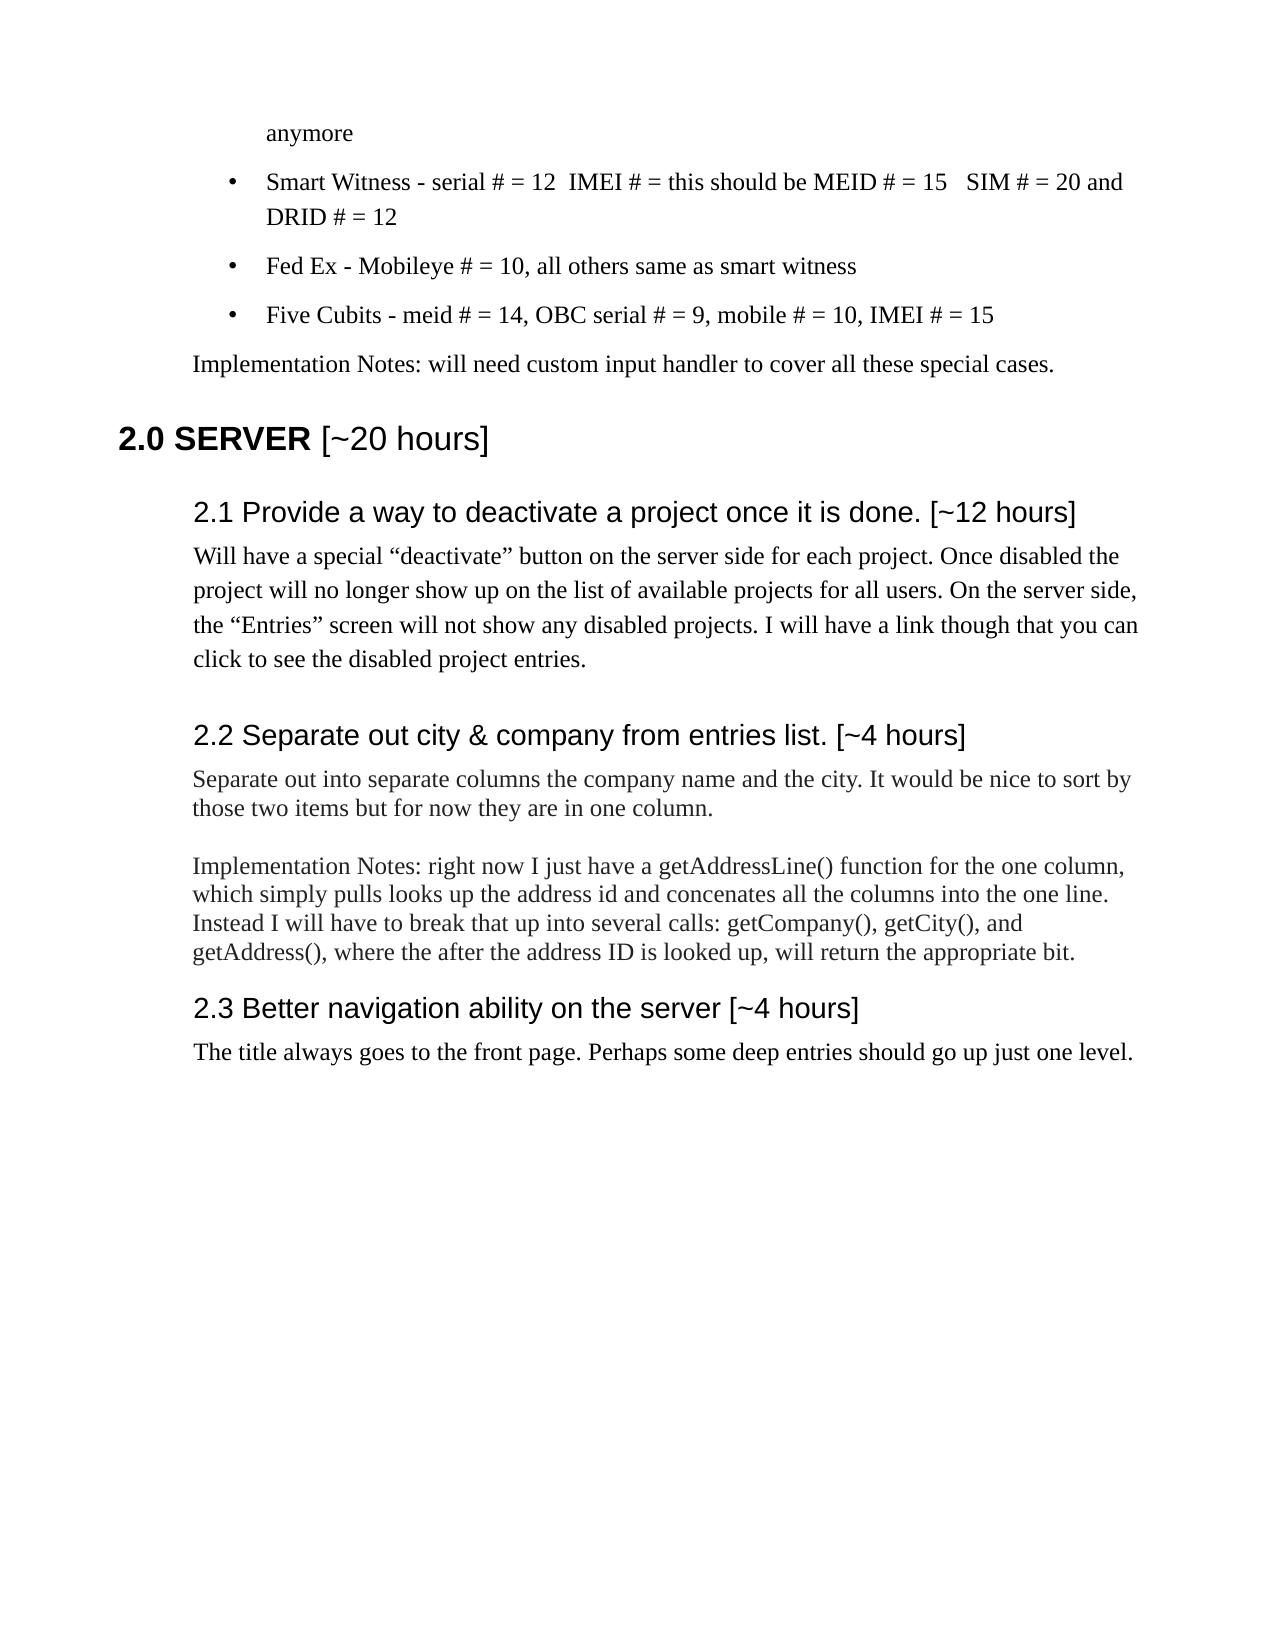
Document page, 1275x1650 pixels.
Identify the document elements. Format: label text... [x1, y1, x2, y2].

subtitle 2.0 SERVER [~20 hours] [118, 419, 1157, 457]
text Implementation Notes: right now I just have a getAddressLine() function for the one column, which simply pulls looks up the address id and concenates all the columns into the one line. Instead I will have to break that up into several calls: getCompany(), getCity(), and getAddress(), where the after the address ID is looked up, will return the appropriate bit. [192, 851, 1157, 966]
text Implementation Notes: will need custom input handler to cover all these special cases. [192, 349, 1157, 378]
subtitle 2.1 Provide a way to deactivate a project once it is done. [~12 hours] [156, 495, 1157, 528]
subtitle 2.3 Better navigation ability on the server [~4 hours] [156, 991, 1157, 1024]
list Smart Witness - serial # = 12 IMEI # = this should be MEID # = 15 SIM # = 20 and DRID # = 12 [228, 167, 1157, 230]
subtitle 2.2 Separate out city & company from entries list. [~4 hours] [156, 718, 1157, 752]
list anymore [228, 118, 1157, 147]
list The title always goes to the front page. Perhaps some deep entries should go up just one level. [156, 1037, 1157, 1066]
list Will have a special “deactivate” button on the server side for each project. Once disabled the project will no longer show up on the list of available projects for all users. On the server side, the “Entries” screen will not show any disabled projects. I will have a link though that you can click to see the disabled project entries. [156, 541, 1157, 673]
list Five Cubits - meid # = 14, OBC serial # = 9, mobile # = 10, IMEI # = 15 [228, 300, 1157, 328]
list Fed Ex - Mobileye # = 10, all others same as smart witness [228, 251, 1157, 279]
text Separate out into separate columns the company name and the city. It would be nice to sort by those two items but for now they are in one column. [192, 764, 1157, 822]
